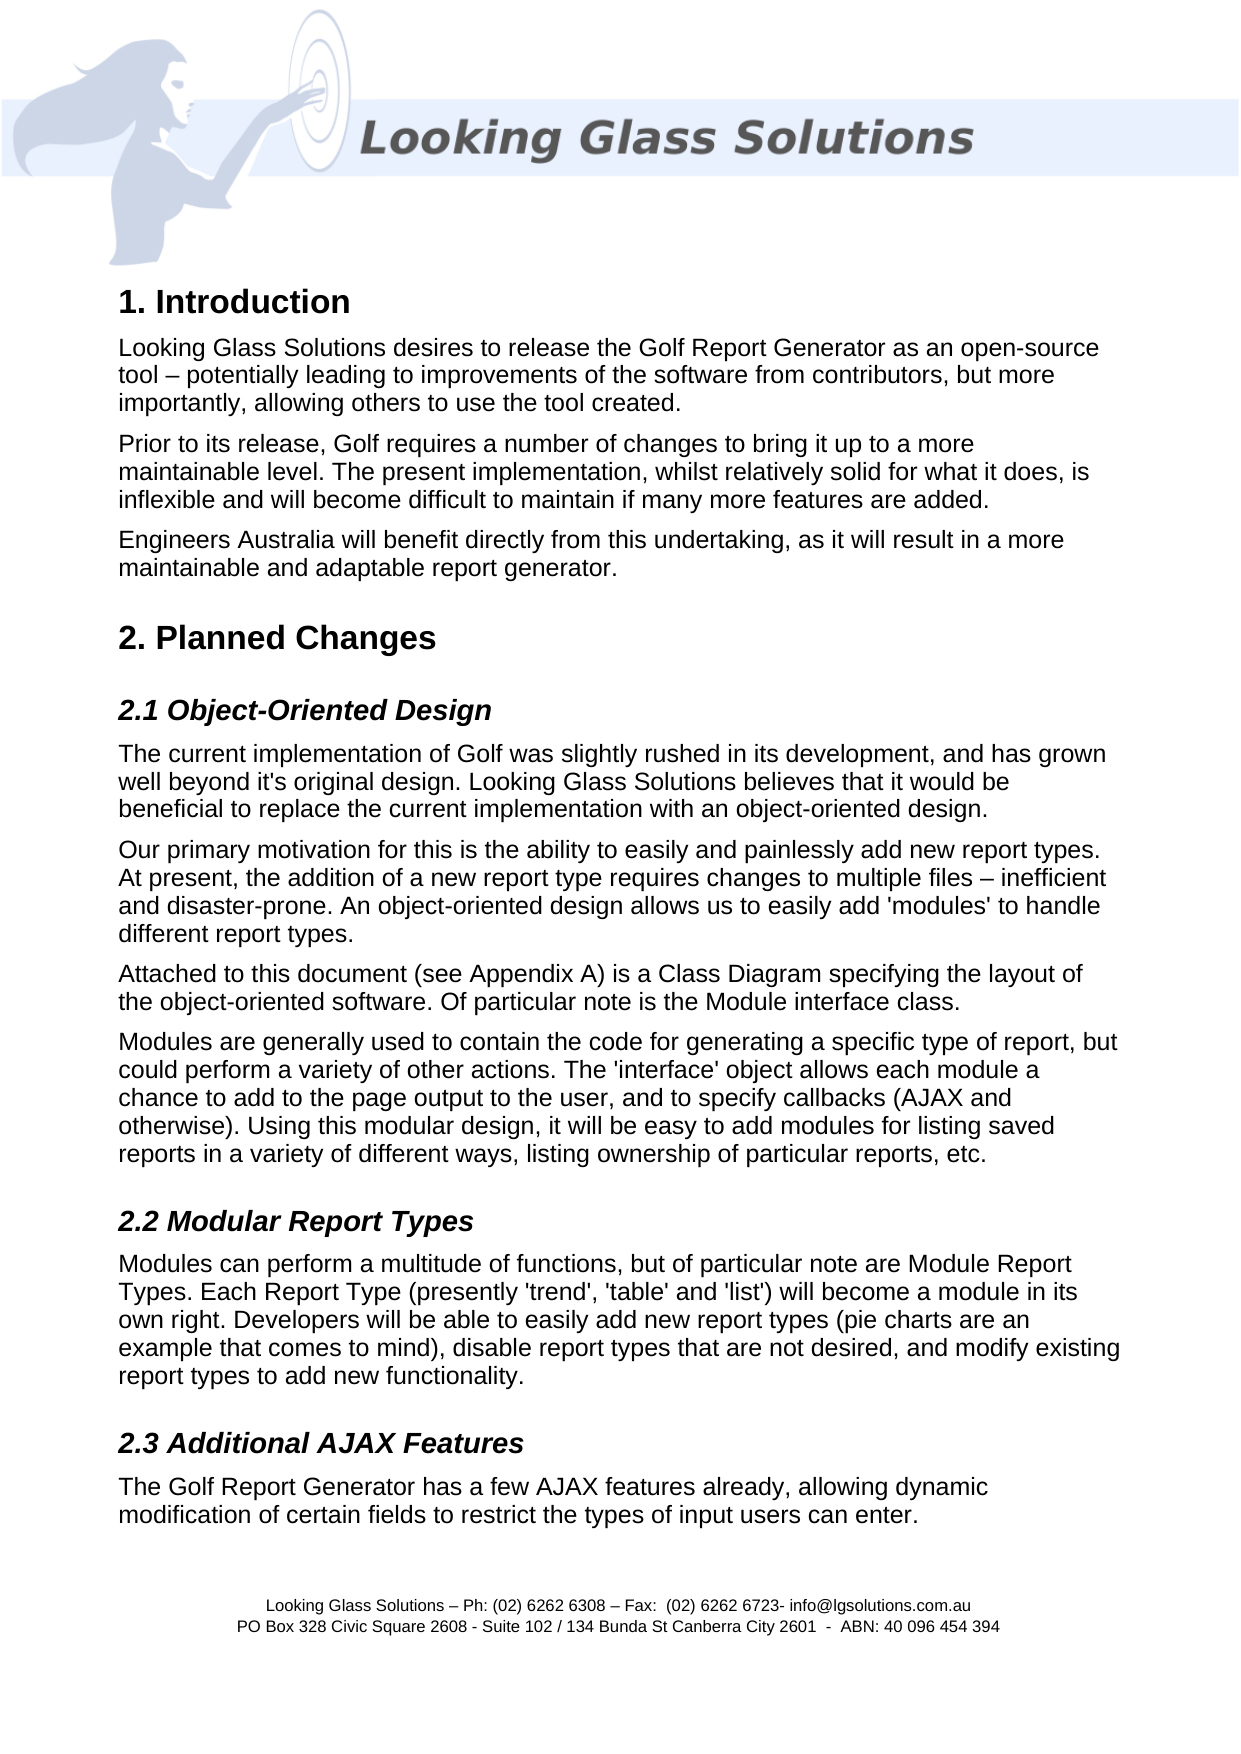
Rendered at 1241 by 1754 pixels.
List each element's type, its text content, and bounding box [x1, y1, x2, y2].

text The Golf Report Generator has a few AJAX features already, allowing dynamic modification of certain fields to restrict the types of input users can enter. [118, 1472, 1122, 1528]
subtitle 1. Introduction [118, 283, 1122, 321]
subtitle 2.2 Modular Report Types [118, 1205, 1122, 1238]
text Prior to its release, Golf requires a number of changes to bring it up to a more maintainable level. The present implementation, whilst relatively solid for what it does, is inflexible and will become difficult to maintain if many more features are added. [118, 430, 1122, 513]
text The current implementation of Golf was slightly rushed in its development, and has grown well beyond it's original design. Looking Glass Solutions believes that it would be beneficial to replace the current implementation with an object-oriented design. [118, 739, 1122, 823]
text Modules are generally used to contain the code for generating a specific type of report, but could perform a variety of other actions. The 'interface' object allows each module a chance to add to the page output to the user, and to specify callbacks (AJAX and otherwise). Using this modular design, it will be easy to add modules for listing saved reports in a variety of different ways, listing ownership of particular reports, etc. [118, 1028, 1122, 1168]
text Attached to this document (see Appendix A) is a Class Diagram specifying the layout of the object-oriented software. Of particular note is the Module interface class. [118, 960, 1122, 1016]
subtitle 2.1 Object-Oriented Design [118, 694, 1122, 727]
text Modules can perform a multitude of functions, but of particular note are Module Report Types. Each Report Type (presently 'trend', 'table' and 'list') will become a module in its own right. Developers will be able to easily add new report types (pie charts are an example that comes to mind), disable report types that are not desired, and modify existing report types to add new functionality. [118, 1250, 1122, 1390]
text Our primary motivation for this is the ability to easily and painlessly add new report types. At present, the addition of a new report type requires changes to multiple files – inefficient and disaster-prone. An object-oriented design allows us to easily add 'modules' to handle different report types. [118, 836, 1122, 947]
text Looking Glass Solutions desires to release the Golf Report Generator as an open-source tool – potentially leading to improvements of the software from contributors, but more importantly, allowing others to use the tool created. [118, 333, 1122, 417]
text Engineers Australia will benefit directly from this undertaking, as it will result in a more maintainable and adaptable report generator. [118, 526, 1122, 582]
subtitle 2.3 Additional AJAX Features [118, 1427, 1122, 1460]
subtitle 2. Planned Changes [118, 619, 1122, 657]
